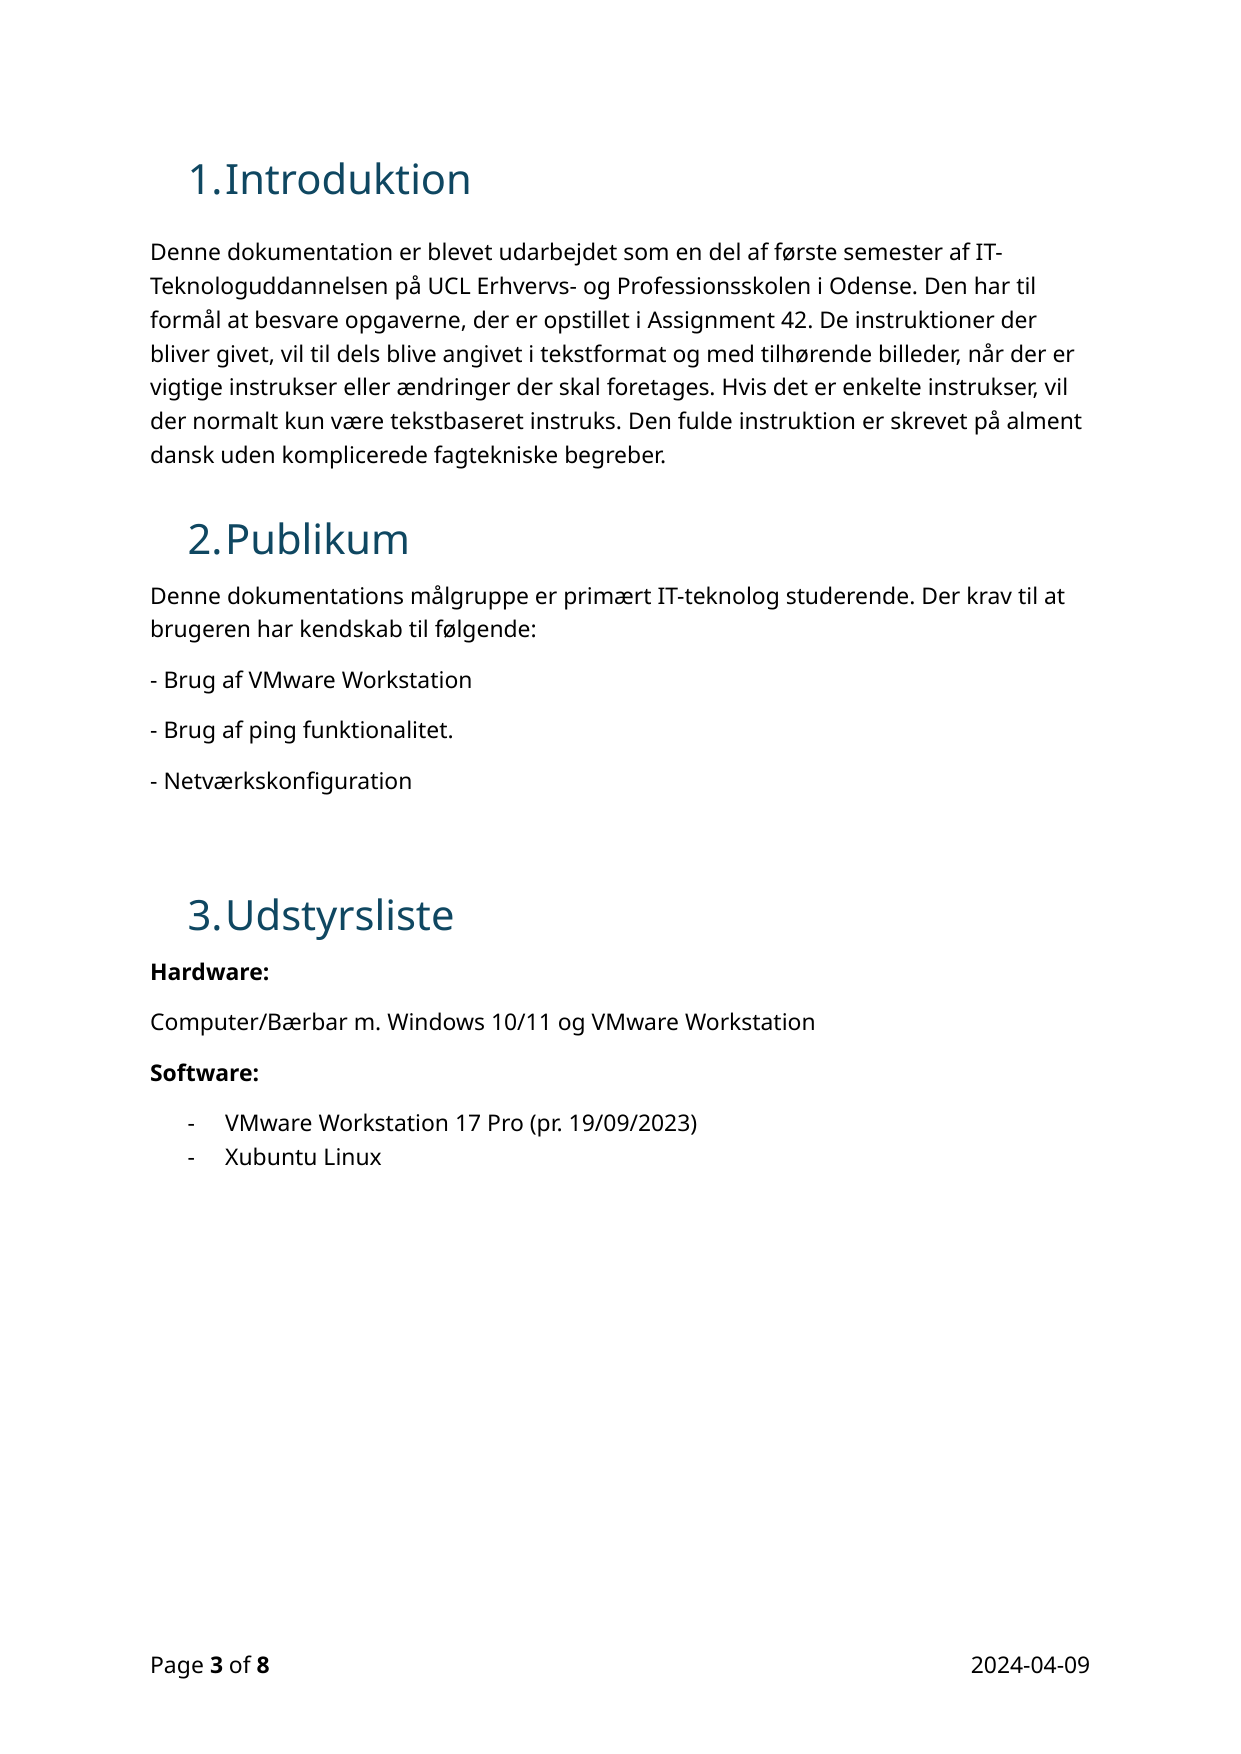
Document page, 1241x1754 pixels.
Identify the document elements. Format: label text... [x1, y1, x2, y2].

subtitle Udstyrsliste [187, 886, 1090, 943]
text - Netværkskonfiguration [150, 764, 1090, 796]
text Hardware: [150, 956, 1090, 987]
text Denne dokumentations målgruppe er primært IT-teknolog studerende. Der krav til at brugeren har kendskab til følgende: [150, 579, 1090, 644]
text - Brug af VMware Workstation [150, 664, 1090, 695]
list Xubuntu Linux [187, 1141, 1090, 1172]
list VMware Workstation 17 Pro (pr. 19/09/2023) [187, 1107, 1090, 1138]
subtitle Publikum [187, 510, 1090, 567]
subtitle Introduktion [187, 150, 1090, 207]
text Denne dokumentation er blevet udarbejdet som en del af første semester af IT-Teknologuddannelsen på UCL Erhvervs- og Professionsskolen i Odense. Den har til formål at besvare opgaverne, der er opstillet i Assignment 42. De instruktioner der bliver givet, vil til dels blive angivet i tekstformat og med tilhørende billeder, når der er vigtige instrukser eller ændringer der skal foretages. Hvis det er enkelte instrukser, vil der normalt kun være tekstbaseret instruks. Den fulde instruktion er skrevet på alment dansk uden komplicerede fagtekniske begreber. [150, 236, 1090, 470]
text Computer/Bærbar m. Windows 10/11 og VMware Workstation [150, 1006, 1090, 1037]
text Software: [150, 1057, 1090, 1088]
text - Brug af ping funktionalitet. [150, 714, 1090, 745]
